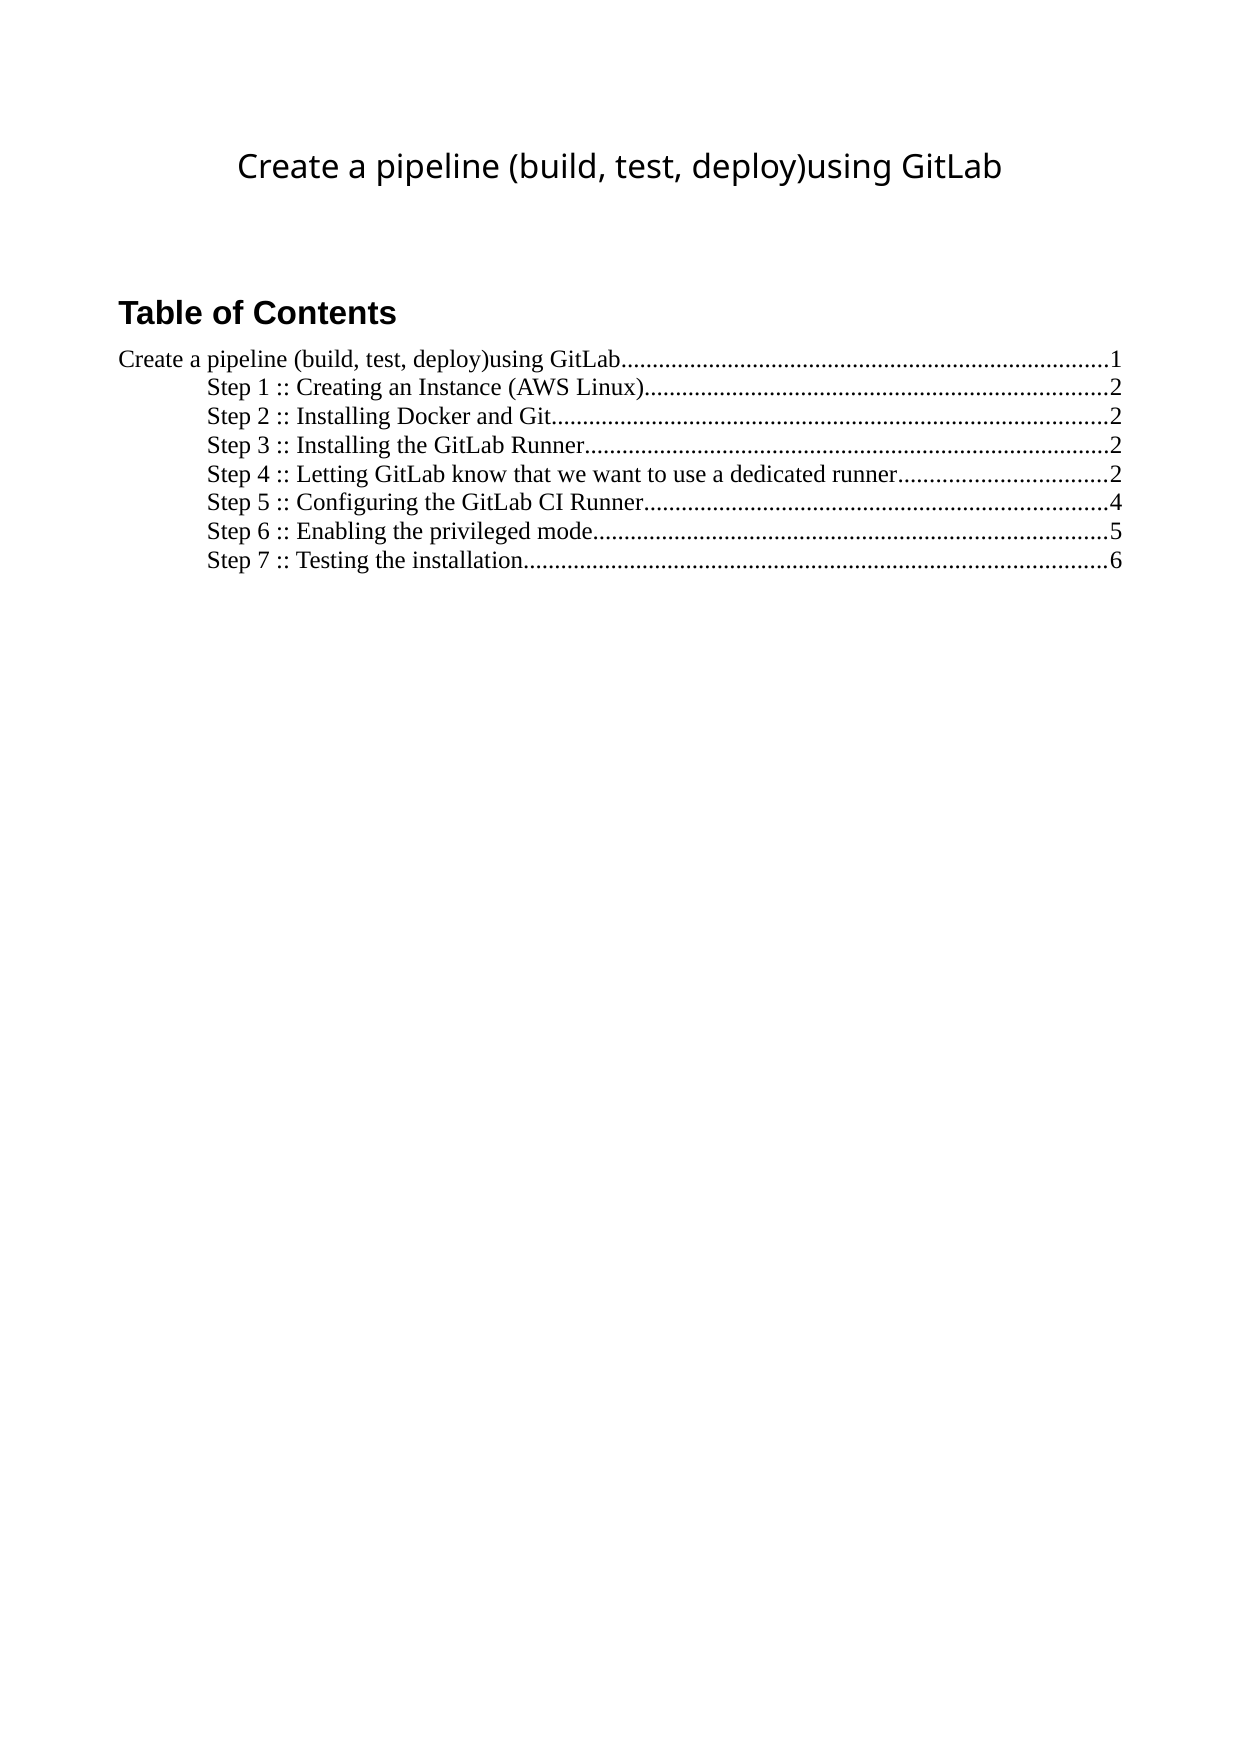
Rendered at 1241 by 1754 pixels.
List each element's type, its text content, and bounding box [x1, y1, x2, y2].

text Step 7 :: Testing the installation 6 [207, 545, 1122, 574]
text Step 4 :: Letting GitLab know that we want to use a dedicated runner 2 [207, 459, 1122, 487]
subtitle Table of Contents [118, 293, 1122, 331]
subtitle Create a pipeline (build, test, deploy)using GitLab [118, 143, 1122, 188]
text Create a pipeline (build, test, deploy)using GitLab 1 [118, 344, 1122, 372]
text Step 1 :: Creating an Instance (AWS Linux) 2 [207, 372, 1122, 401]
text Step 5 :: Configuring the GitLab CI Runner 4 [207, 487, 1122, 516]
text Step 3 :: Installing the GitLab Runner 2 [207, 430, 1122, 459]
text Step 2 :: Installing Docker and Git 2 [207, 401, 1122, 430]
text Step 6 :: Enabling the privileged mode 5 [207, 516, 1122, 545]
